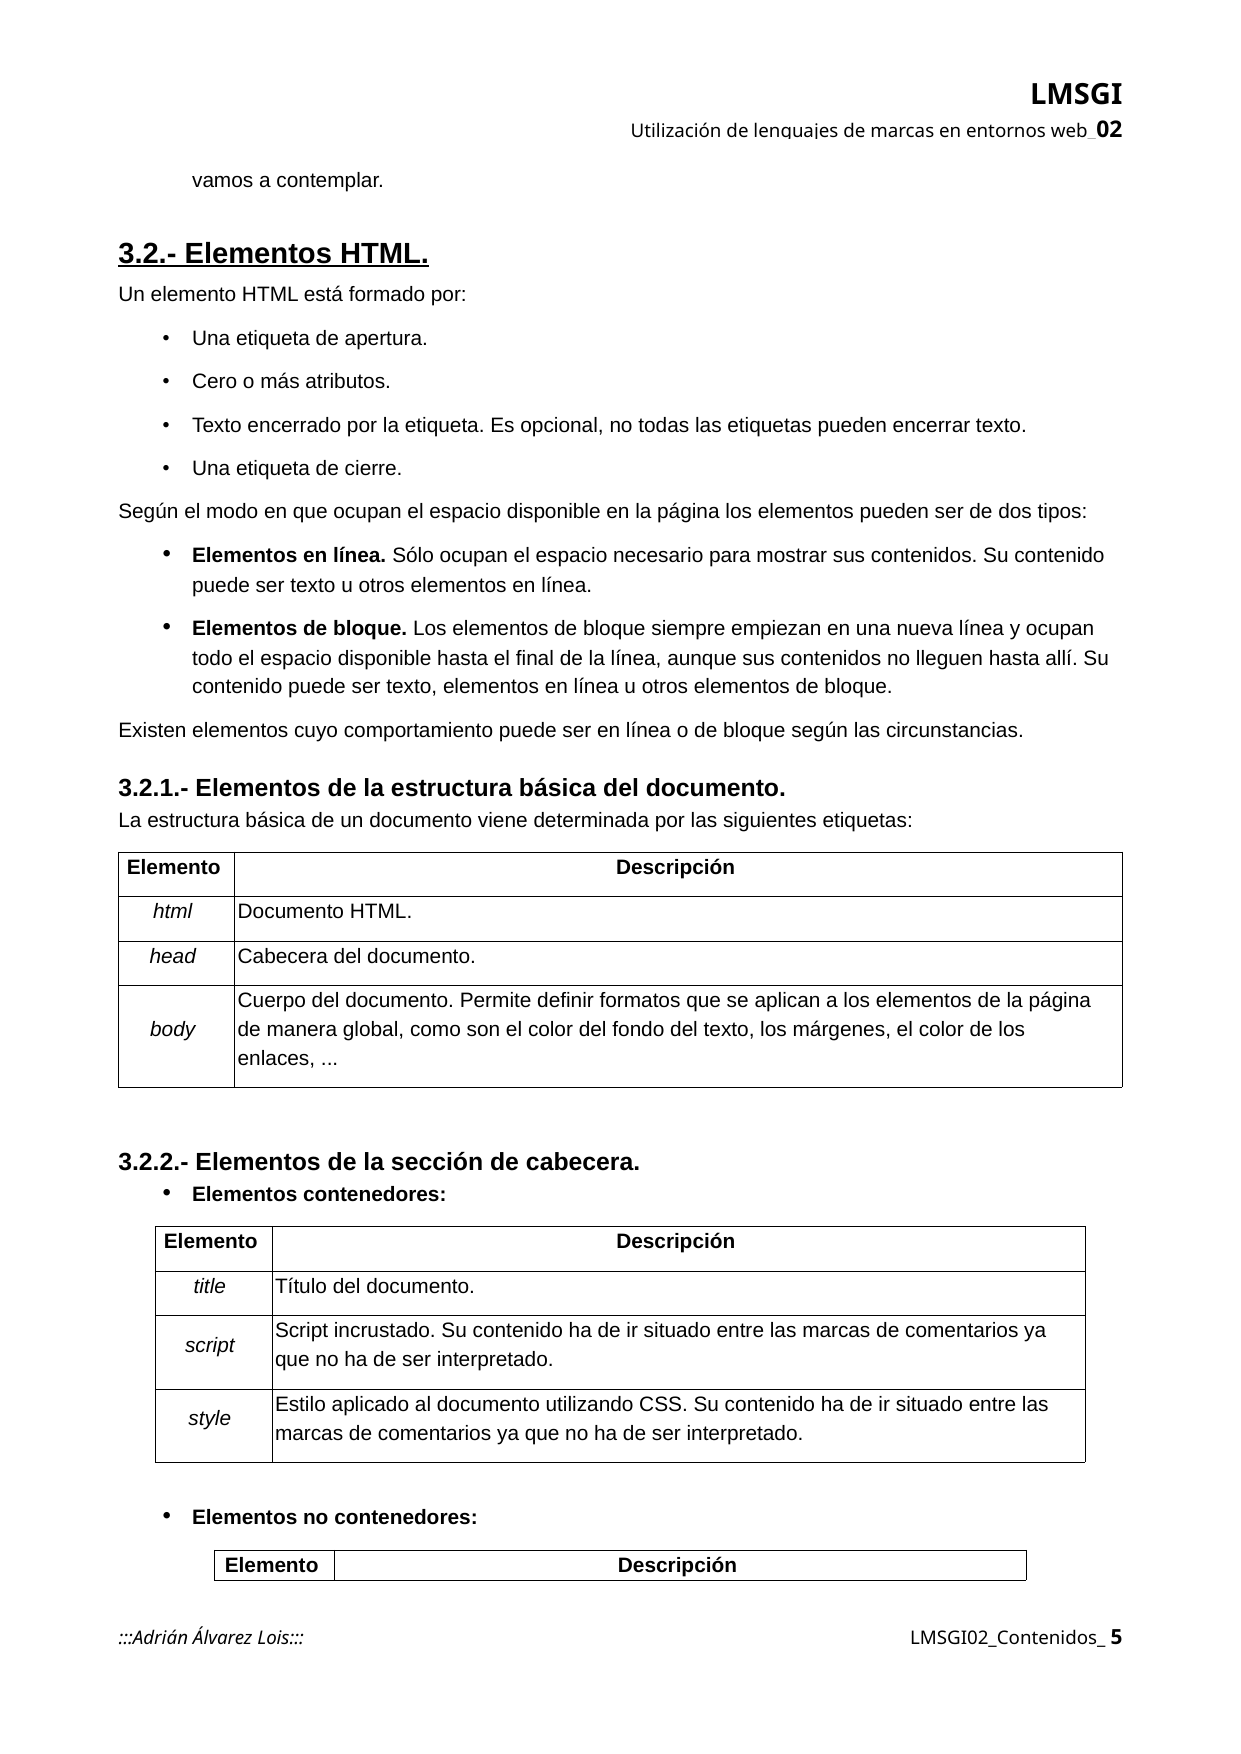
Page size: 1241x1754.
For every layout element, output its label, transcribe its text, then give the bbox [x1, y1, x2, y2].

table_header Descripción [273, 1227, 1085, 1271]
table_cell Script incrustado. Su contenido ha de ir situado entre las marcas de comentarios ya que no ha de ser interpretado. [273, 1316, 1085, 1388]
subtitle 3.2.1.- Elementos de la estructura básica del documento. [118, 773, 1122, 802]
list Una etiqueta de apertura. [162, 326, 1122, 350]
table_cell Cuerpo del documento. Permite definir formatos que se aplican a los elementos de la página de manera global, como son el color del fondo del texto, los márgenes, el color de los enlaces, ... [235, 986, 1122, 1087]
list Cero o más atributos. [162, 369, 1122, 393]
table_cell Cabecera del documento. [235, 942, 1122, 985]
text Existen elementos cuyo comportamiento puede ser en línea o de bloque según las circunstancias. [118, 718, 1122, 742]
table_header Elemento [156, 1227, 272, 1271]
table_header Descripción [235, 853, 1122, 896]
table_header Descripción [335, 1551, 1026, 1580]
table_cell Estilo aplicado al documento utilizando CSS. Su contenido ha de ir situado entre las marcas de comentarios ya que no ha de ser interpretado. [273, 1390, 1085, 1462]
table_cell style [156, 1390, 272, 1462]
table_cell head [119, 942, 234, 985]
table_cell html [119, 897, 234, 941]
subtitle 3.2.- Elementos HTML. [118, 236, 1122, 270]
list Elementos en línea. Sólo ocupan el espacio necesario para mostrar sus contenidos. Su contenido puede ser texto u otros elementos en línea. [162, 543, 1122, 596]
table_cell Título del documento. [273, 1272, 1085, 1315]
list Texto encerrado por la etiqueta. Es opcional, no todas las etiquetas pueden encerrar texto. [162, 412, 1122, 437]
list Elementos de bloque. Los elementos de bloque siempre empiezan en una nueva línea y ocupan todo el espacio disponible hasta el final de la línea, aunque sus contenidos no lleguen hasta allí. Su contenido puede ser texto, elementos en línea u otros elementos de bloque. [162, 616, 1122, 698]
table_cell title [156, 1272, 272, 1315]
table_header Elemento [215, 1551, 334, 1580]
list vamos a contemplar. [162, 168, 1122, 192]
list Una etiqueta de cierre. [162, 456, 1122, 480]
list Elementos contenedores: [162, 1182, 1122, 1207]
table_header Elemento [119, 853, 234, 896]
table_cell Documento HTML. [235, 897, 1122, 941]
list Elementos no contenedores: [162, 1505, 1122, 1530]
text Según el modo en que ocupan el espacio disponible en la página los elementos pueden ser de dos tipos: [118, 499, 1122, 523]
subtitle 3.2.2.- Elementos de la sección de cabecera. [118, 1147, 1122, 1176]
table_cell script [156, 1316, 272, 1388]
text Un elemento HTML está formado por: [118, 282, 1122, 306]
table_cell body [119, 986, 234, 1087]
text La estructura básica de un documento viene determinada por las siguientes etiquetas: [118, 808, 1122, 832]
